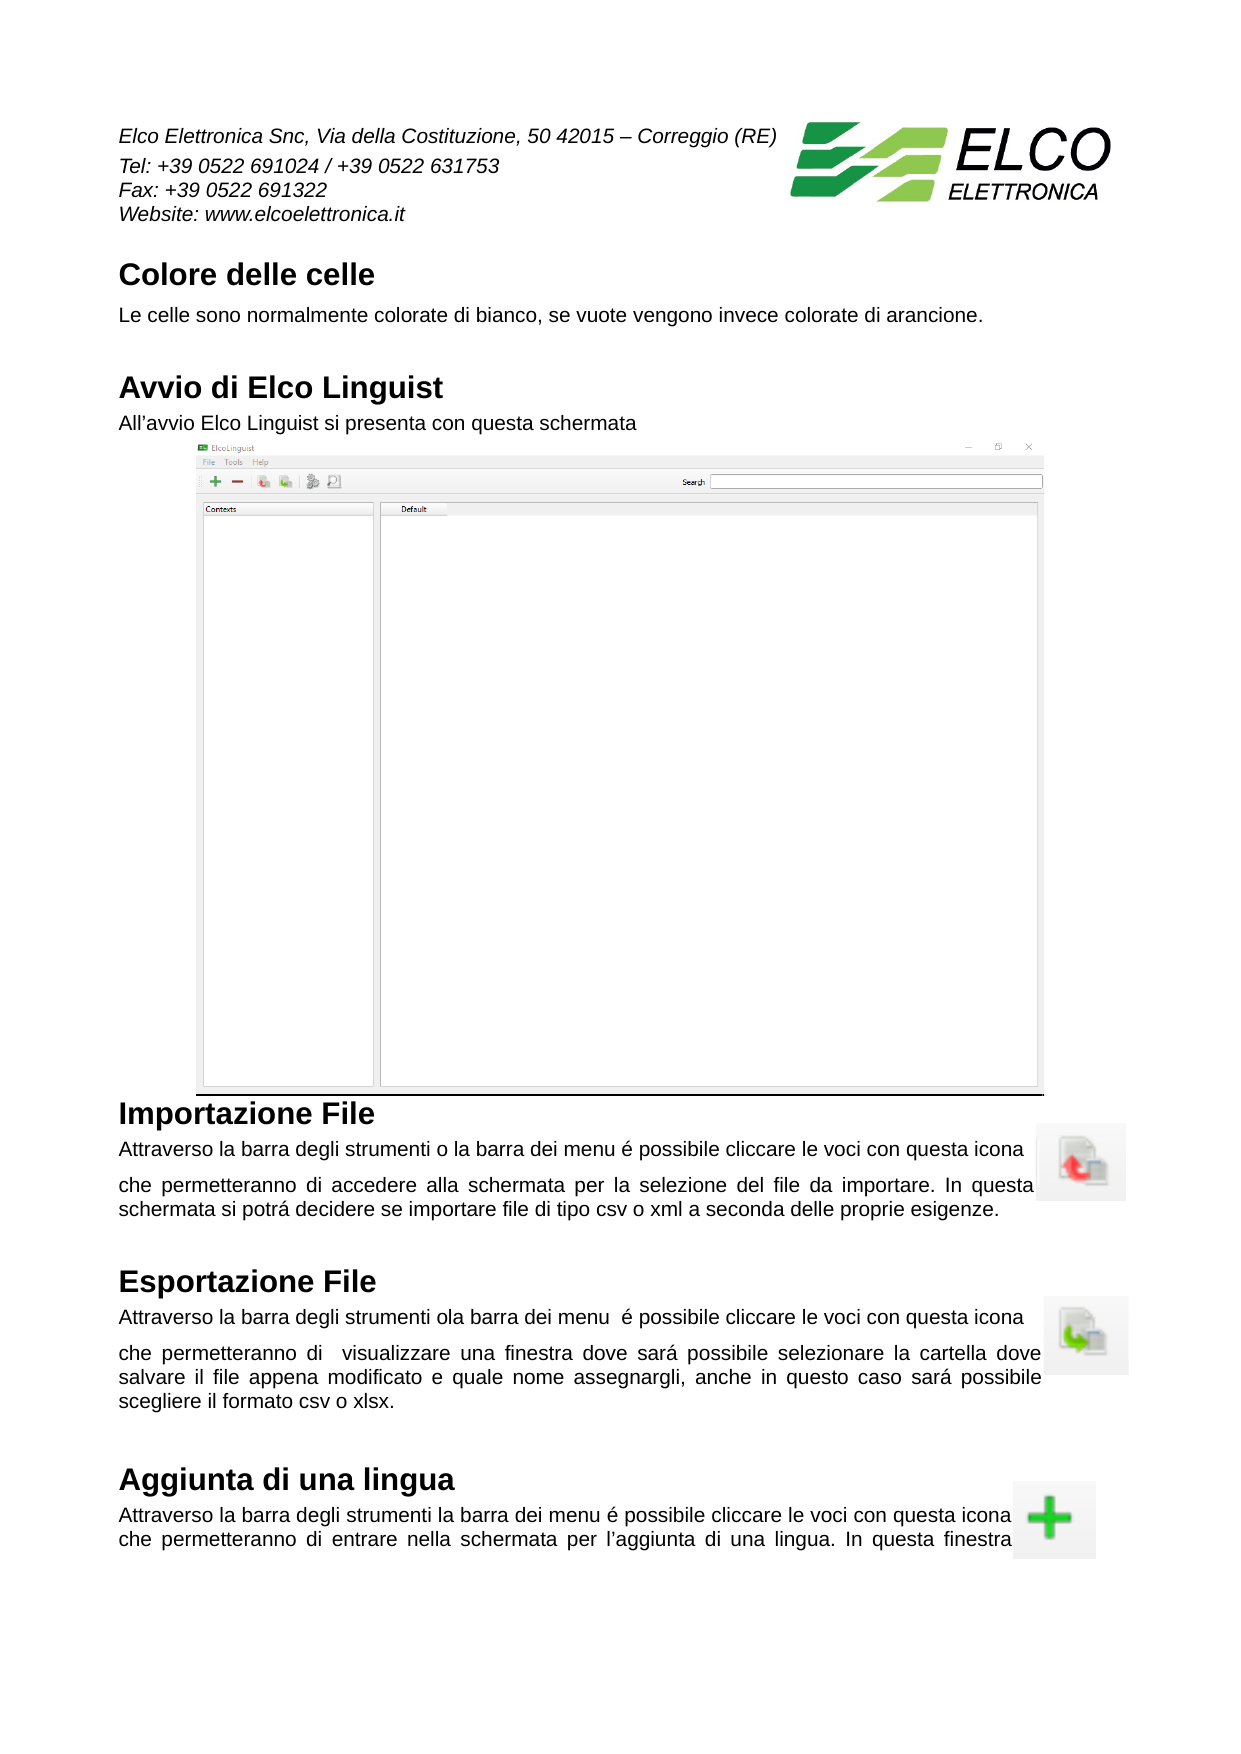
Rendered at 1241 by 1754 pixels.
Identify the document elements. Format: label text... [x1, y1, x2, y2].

text Le celle sono normalmente colorate di bianco, se vuote vengono invece colorate di arancione. [118, 303, 1116, 327]
picture [1043, 1296, 1129, 1375]
subtitle Avvio di Elco Linguist [118, 369, 1122, 405]
text Attraverso la barra degli strumenti o la barra dei menu é possibile cliccare le voci con questa icona [118, 1137, 1035, 1161]
subtitle Esportazione File [118, 1263, 1122, 1299]
picture [1013, 1481, 1096, 1559]
picture [196, 440, 1045, 1096]
picture [785, 106, 1122, 208]
picture [1035, 1123, 1126, 1201]
text Attraverso la barra degli strumenti ola barra dei menu é possibile cliccare le voci con questa icona [118, 1305, 1043, 1329]
text All’avvio Elco Linguist si presenta con questa schermata [118, 411, 1116, 435]
text che permetteranno di visualizzare una finestra dove sará possibile selezionare la cartella dove salvare il file appena modificato e quale nome assegnargli, anche in questo caso sará possibile scegliere il formato csv o xlsx. [118, 1341, 1116, 1412]
text che permetteranno di accedere alla schermata per la selezione del file da importare. In questa schermata si potrá decidere se importare file di tipo csv o xml a seconda delle proprie esigenze. [118, 1173, 1116, 1221]
subtitle Importazione File [118, 512, 1122, 1131]
text Colore delle celle [118, 256, 1116, 291]
text Attraverso la barra degli strumenti la barra dei menu é possibile cliccare le voci con questa icona che permetteranno di entrare nella schermata per l’aggiunta di una lingua. In questa finestra [118, 1503, 1013, 1551]
subtitle Aggiunta di una lingua [118, 1461, 1122, 1497]
